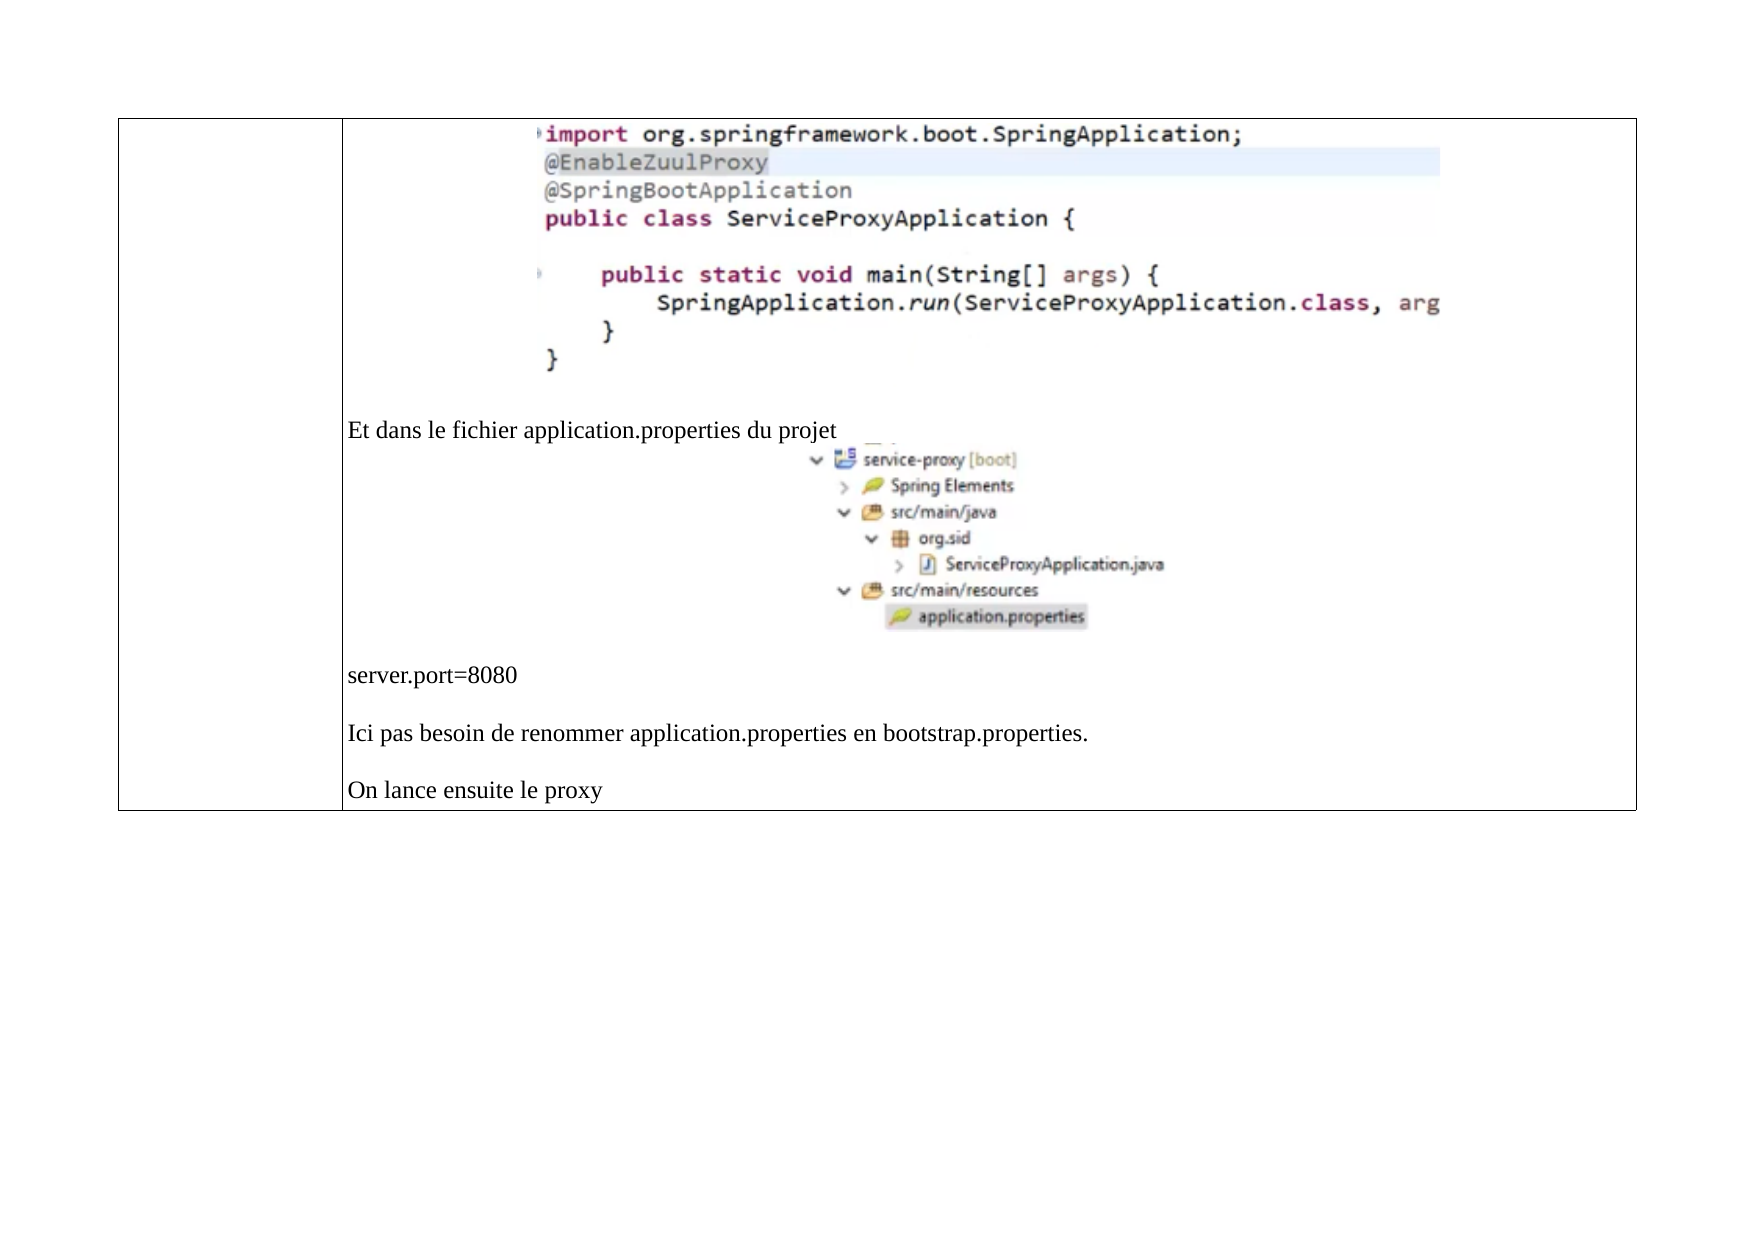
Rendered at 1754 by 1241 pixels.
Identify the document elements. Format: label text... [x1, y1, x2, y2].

table_cell Et dans le fichier application.properties du projet server.port=8080 Ici pas besoin de renommer application.properties en bootstrap.properties. On lance ensuite le proxy [343, 119, 1636, 809]
table_cell [119, 119, 342, 809]
picture [802, 443, 1175, 632]
picture [537, 123, 1441, 387]
